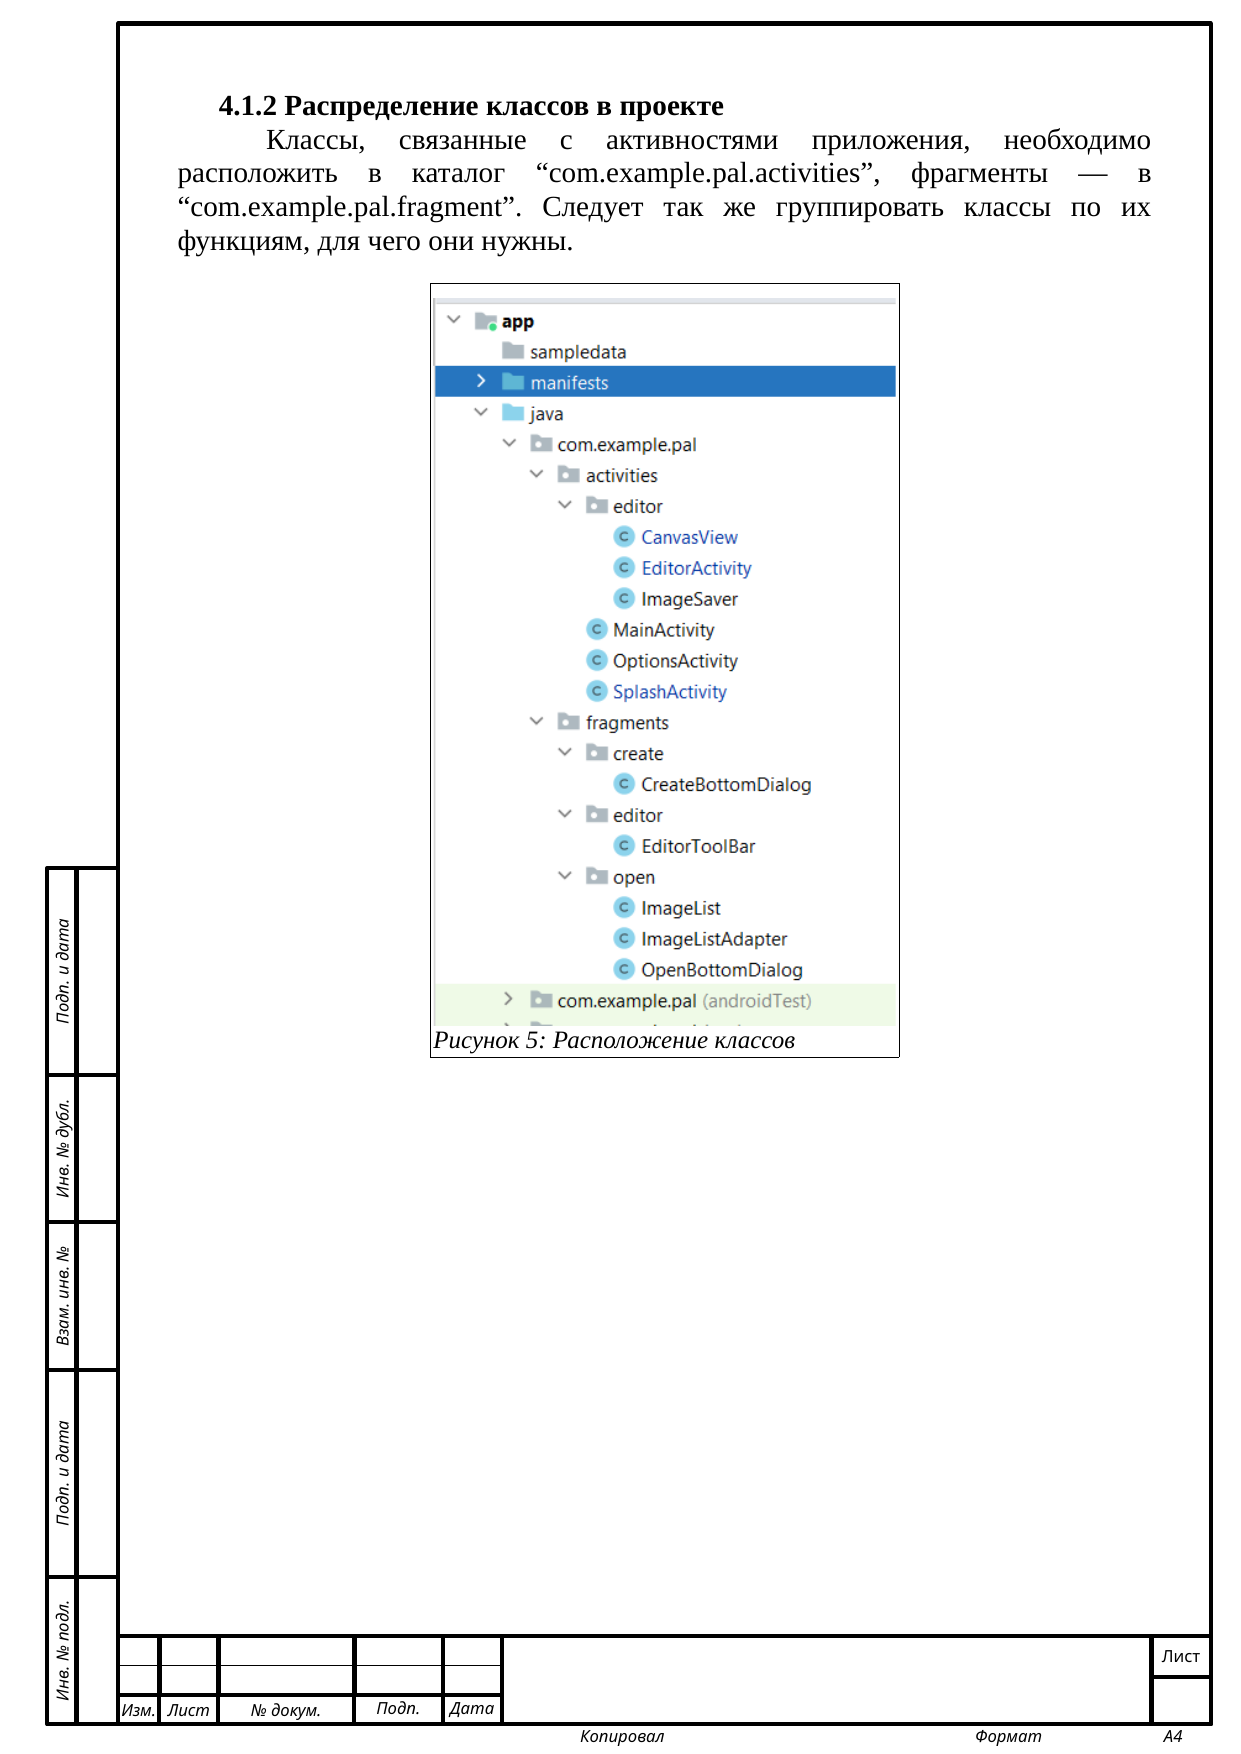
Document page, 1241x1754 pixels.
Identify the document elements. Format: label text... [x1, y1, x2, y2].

subtitle Распределение классов в проекте [218, 88, 1152, 122]
text Классы, связанные с активностями приложения, необходимо расположить в каталог “com.example.pal.activities”, фрагменты — в “com.example.pal.fragment”. Следует так же группировать классы по их функциям, для чего они нужны. [177, 122, 1152, 256]
picture [433, 298, 896, 1026]
text Рисунок 5: Расположение классов [433, 1026, 896, 1054]
text [431, 284, 899, 1057]
